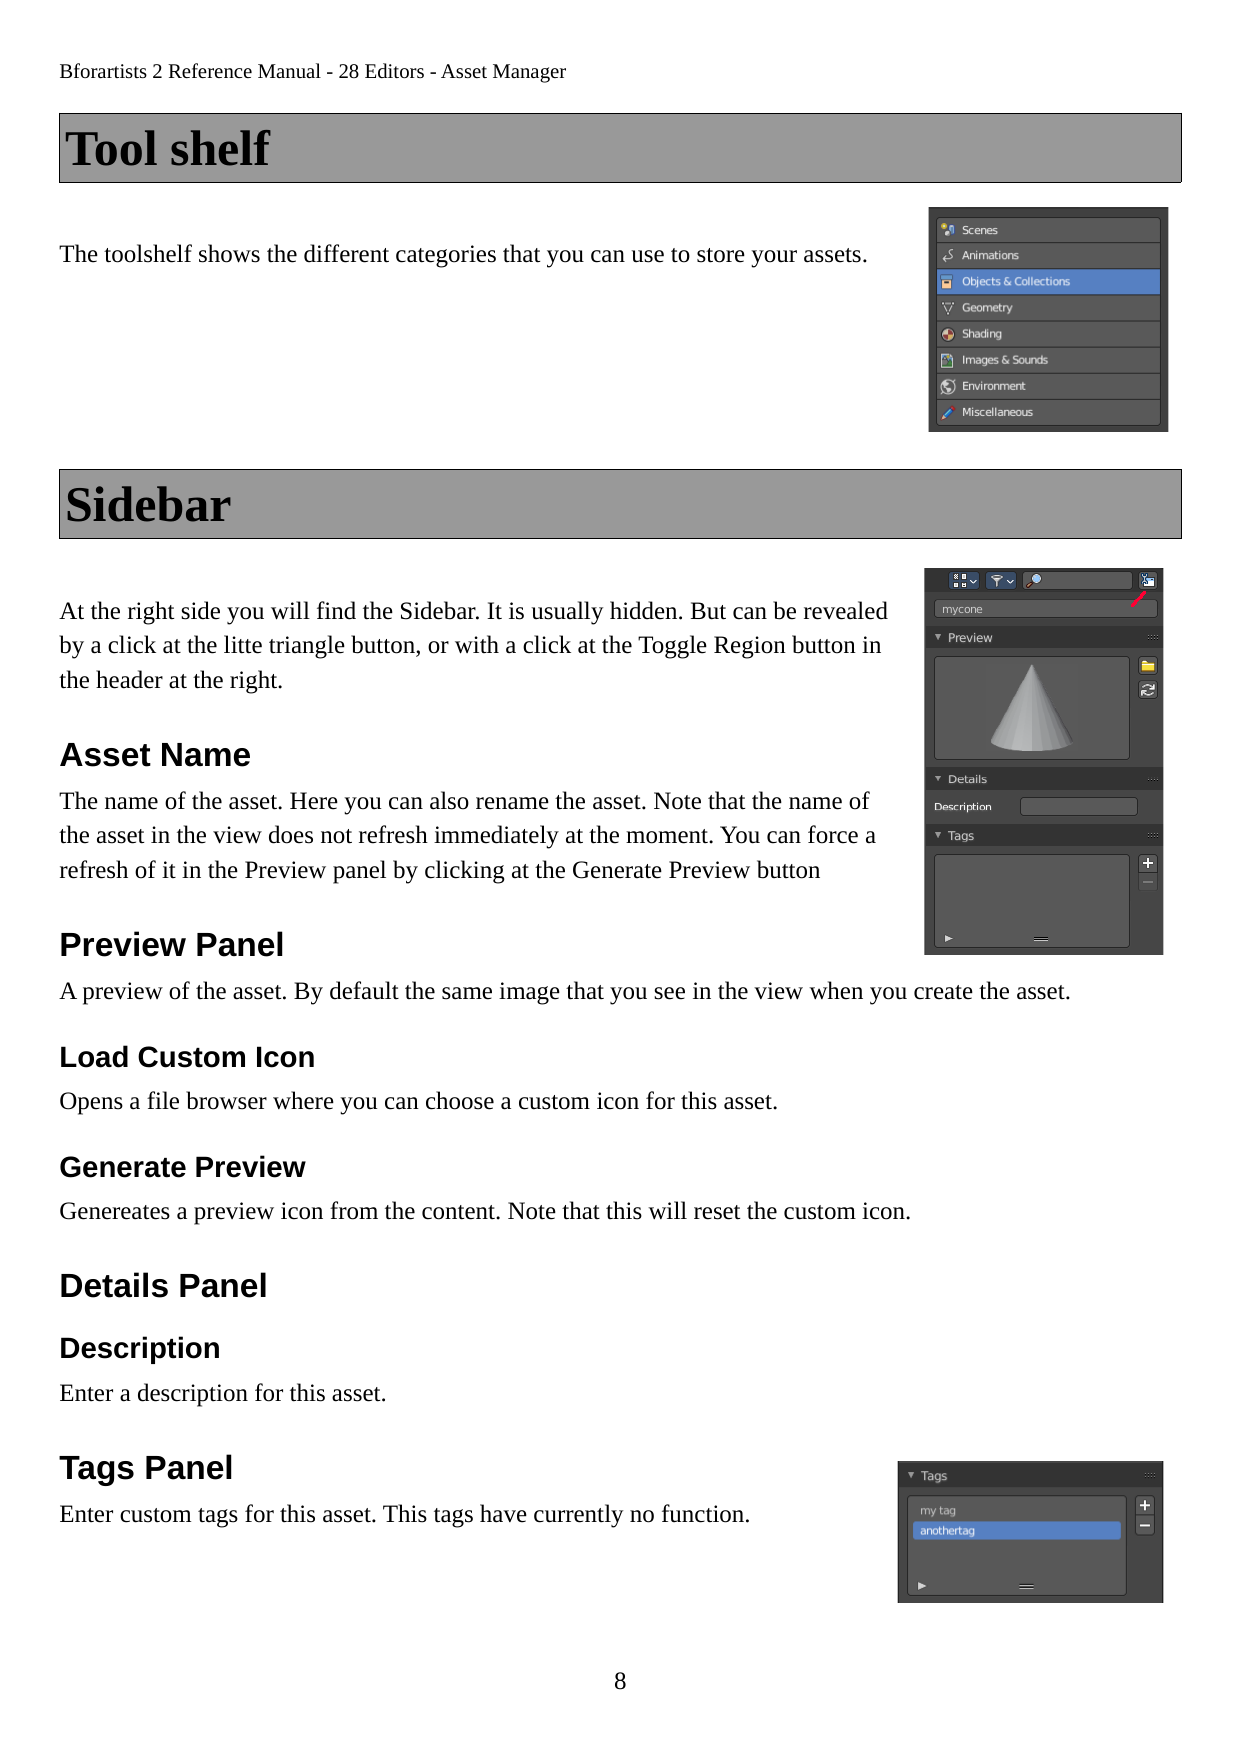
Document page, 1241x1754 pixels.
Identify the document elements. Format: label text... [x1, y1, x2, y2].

subtitle Description [59, 1331, 1181, 1365]
text At the right side you will find the Sidebar. It is usually hidden. But can be revealed by a click at the litte triangle button, or with a click at the Toggle Region button in the header at the right. [59, 596, 924, 694]
text Enter a description for this asset. [59, 1378, 1181, 1406]
text Enter custom tags for this asset. This tags have currently no function. [59, 1499, 897, 1527]
table_header Tool shelf [60, 114, 1181, 182]
text A preview of the asset. By default the same image that you see in the view when you create the asset. [59, 976, 1181, 1005]
subtitle Generate Preview [59, 1149, 1181, 1183]
picture [928, 207, 1169, 432]
subtitle Tags Panel [59, 1447, 1181, 1486]
picture [897, 1461, 1164, 1603]
picture [924, 568, 1164, 955]
text The toolshelf shows the different categories that you can use to store your assets. [59, 239, 928, 268]
text Genereates a preview icon from the content. Note that this will reset the custom icon. [59, 1196, 1181, 1224]
subtitle Details Panel [59, 1266, 1181, 1304]
subtitle [1164, 735, 1181, 773]
text Opens a file browser where you can choose a custom icon for this asset. [59, 1086, 1181, 1114]
table_header Sidebar [60, 470, 1181, 538]
subtitle Asset Name [59, 735, 924, 773]
subtitle Load Custom Icon [59, 1039, 1181, 1073]
text The name of the asset. Here you can also rename the asset. Note that the name of the asset in the view does not refresh immediately at the moment. You can force a refresh of it in the Preview panel by clicking at the Generate Preview button [59, 786, 924, 884]
subtitle Preview Panel [59, 925, 1181, 963]
